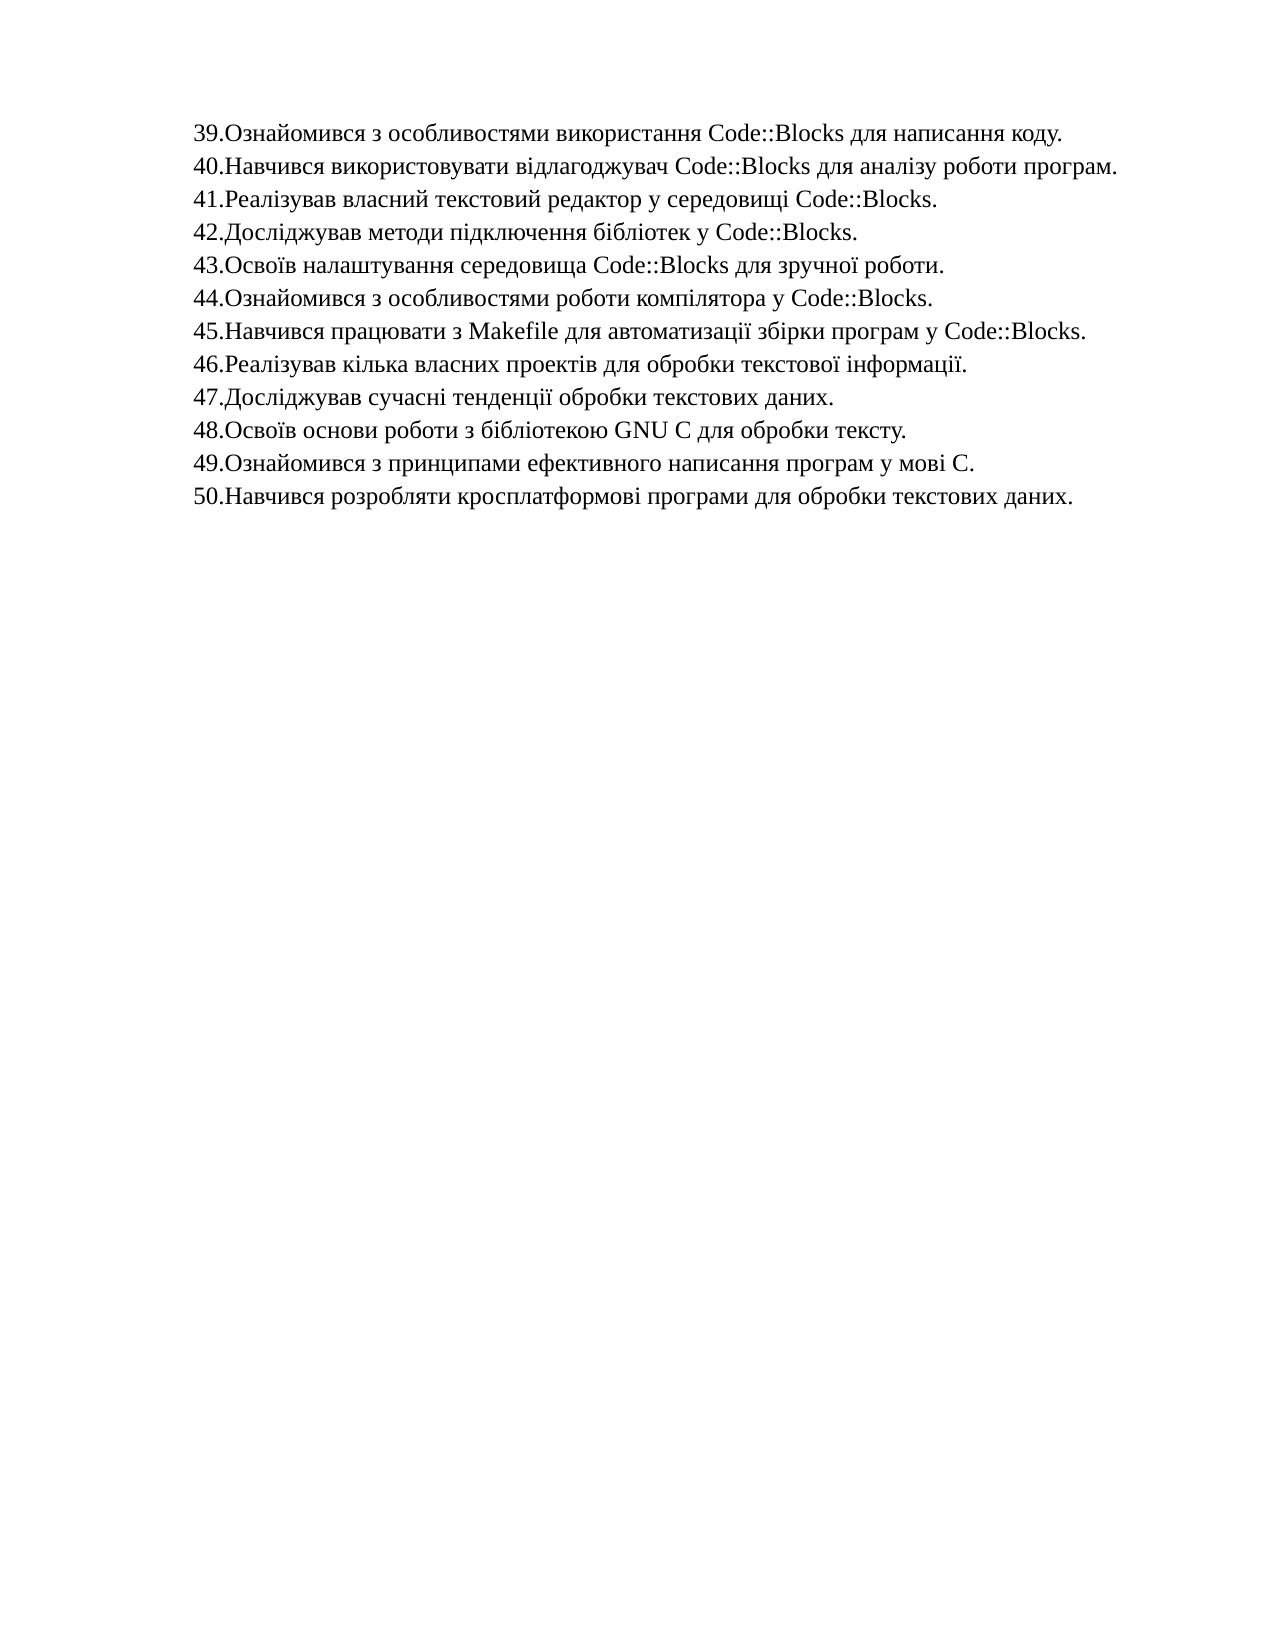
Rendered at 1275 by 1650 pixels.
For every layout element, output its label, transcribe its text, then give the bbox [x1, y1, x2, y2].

list 39.Ознайомився з особливостями використання Code::Blocks для написання коду. [164, 118, 1157, 147]
list 43.Освоїв налаштування середовища Code::Blocks для зручної роботи. [164, 250, 1157, 279]
list 49.Ознайомився з принципами ефективного написання програм у мові C. [164, 448, 1157, 477]
list 42.Досліджував методи підключення бібліотек у Code::Blocks. [164, 217, 1157, 246]
list 45.Навчився працювати з Makefile для автоматизації збірки програм у Code::Blocks. [164, 316, 1157, 345]
list 47.Досліджував сучасні тенденції обробки текстових даних. [164, 382, 1157, 411]
list 41.Реалізував власний текстовий редактор у середовищі Code::Blocks. [164, 184, 1157, 213]
list 50.Навчився розробляти кросплатформові програми для обробки текстових даних. [164, 481, 1157, 510]
list 40.Навчився використовувати відлагоджувач Code::Blocks для аналізу роботи програм. [164, 151, 1157, 180]
list 46.Реалізував кілька власних проектів для обробки текстової інформації. [164, 349, 1157, 378]
list 48.Освоїв основи роботи з бібліотекою GNU C для обробки тексту. [164, 415, 1157, 444]
list 44.Ознайомився з особливостями роботи компілятора у Code::Blocks. [164, 283, 1157, 312]
